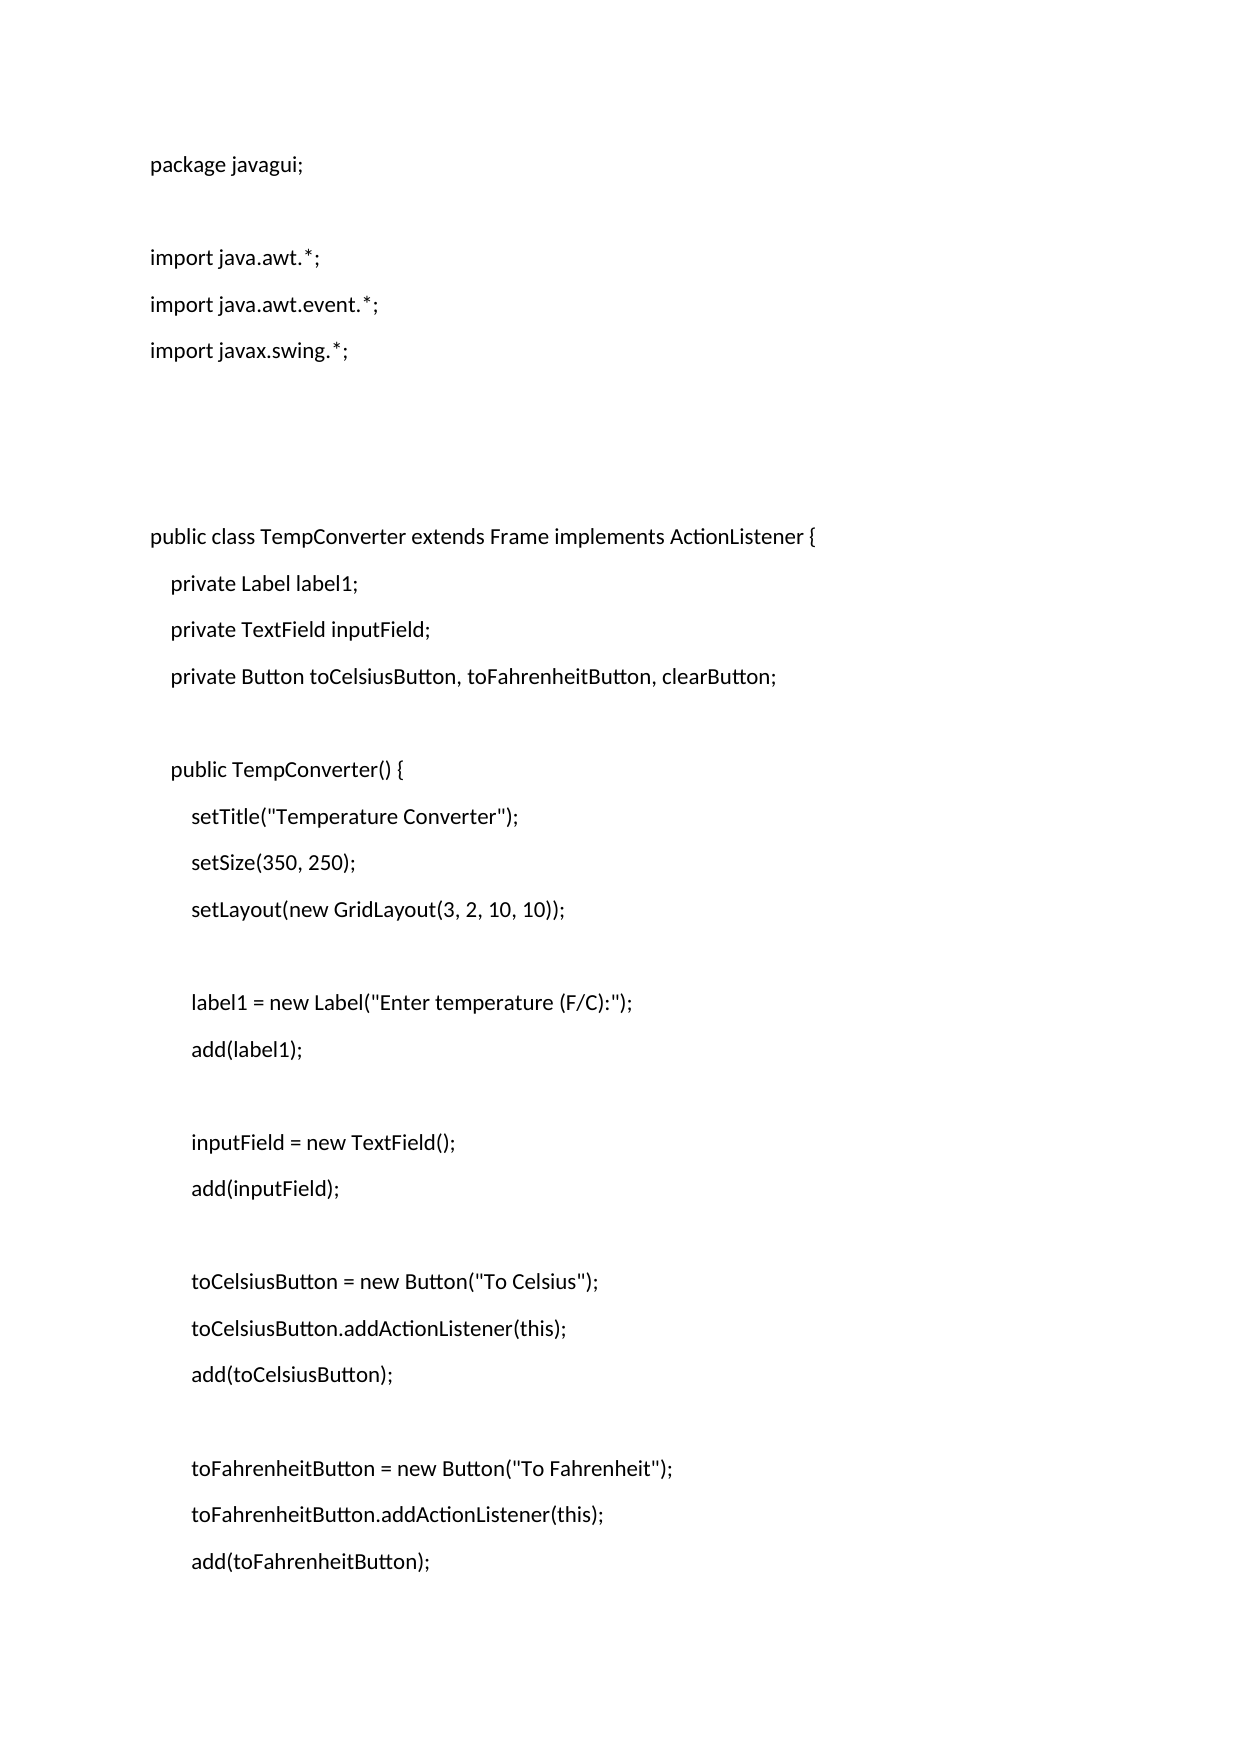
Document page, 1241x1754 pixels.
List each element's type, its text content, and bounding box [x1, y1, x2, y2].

text private TextField inputField; [150, 616, 1090, 644]
text setSize(350, 250); [150, 848, 1090, 876]
text import java.awt.*; [150, 243, 1090, 271]
text label1 = new Label("Enter temperature (F/C):"); [150, 988, 1090, 1016]
text add(toFahrenheitButton); [150, 1547, 1090, 1575]
text toCelsiusButton = new Button("To Celsius"); [150, 1267, 1090, 1296]
text setLayout(new GridLayout(3, 2, 10, 10)); [150, 895, 1090, 923]
text package javagui; [150, 150, 1090, 178]
text inputField = new TextField(); [150, 1128, 1090, 1156]
text import javax.swing.*; [150, 336, 1090, 364]
text add(label1); [150, 1035, 1090, 1063]
text add(inputField); [150, 1174, 1090, 1202]
text import java.awt.event.*; [150, 290, 1090, 318]
text setTitle("Temperature Converter"); [150, 802, 1090, 830]
text add(toCelsiusButton); [150, 1361, 1090, 1389]
text toFahrenheitButton.addActionListener(this); [150, 1500, 1090, 1528]
text private Label label1; [150, 569, 1090, 597]
text toFahrenheitButton = new Button("To Fahrenheit"); [150, 1454, 1090, 1482]
text private Button toCelsiusButton, toFahrenheitButton, clearButton; [150, 662, 1090, 690]
text toCelsiusButton.addActionListener(this); [150, 1314, 1090, 1342]
text public TempConverter() { [150, 755, 1090, 783]
text public class TempConverter extends Frame implements ActionListener { [150, 522, 1090, 551]
